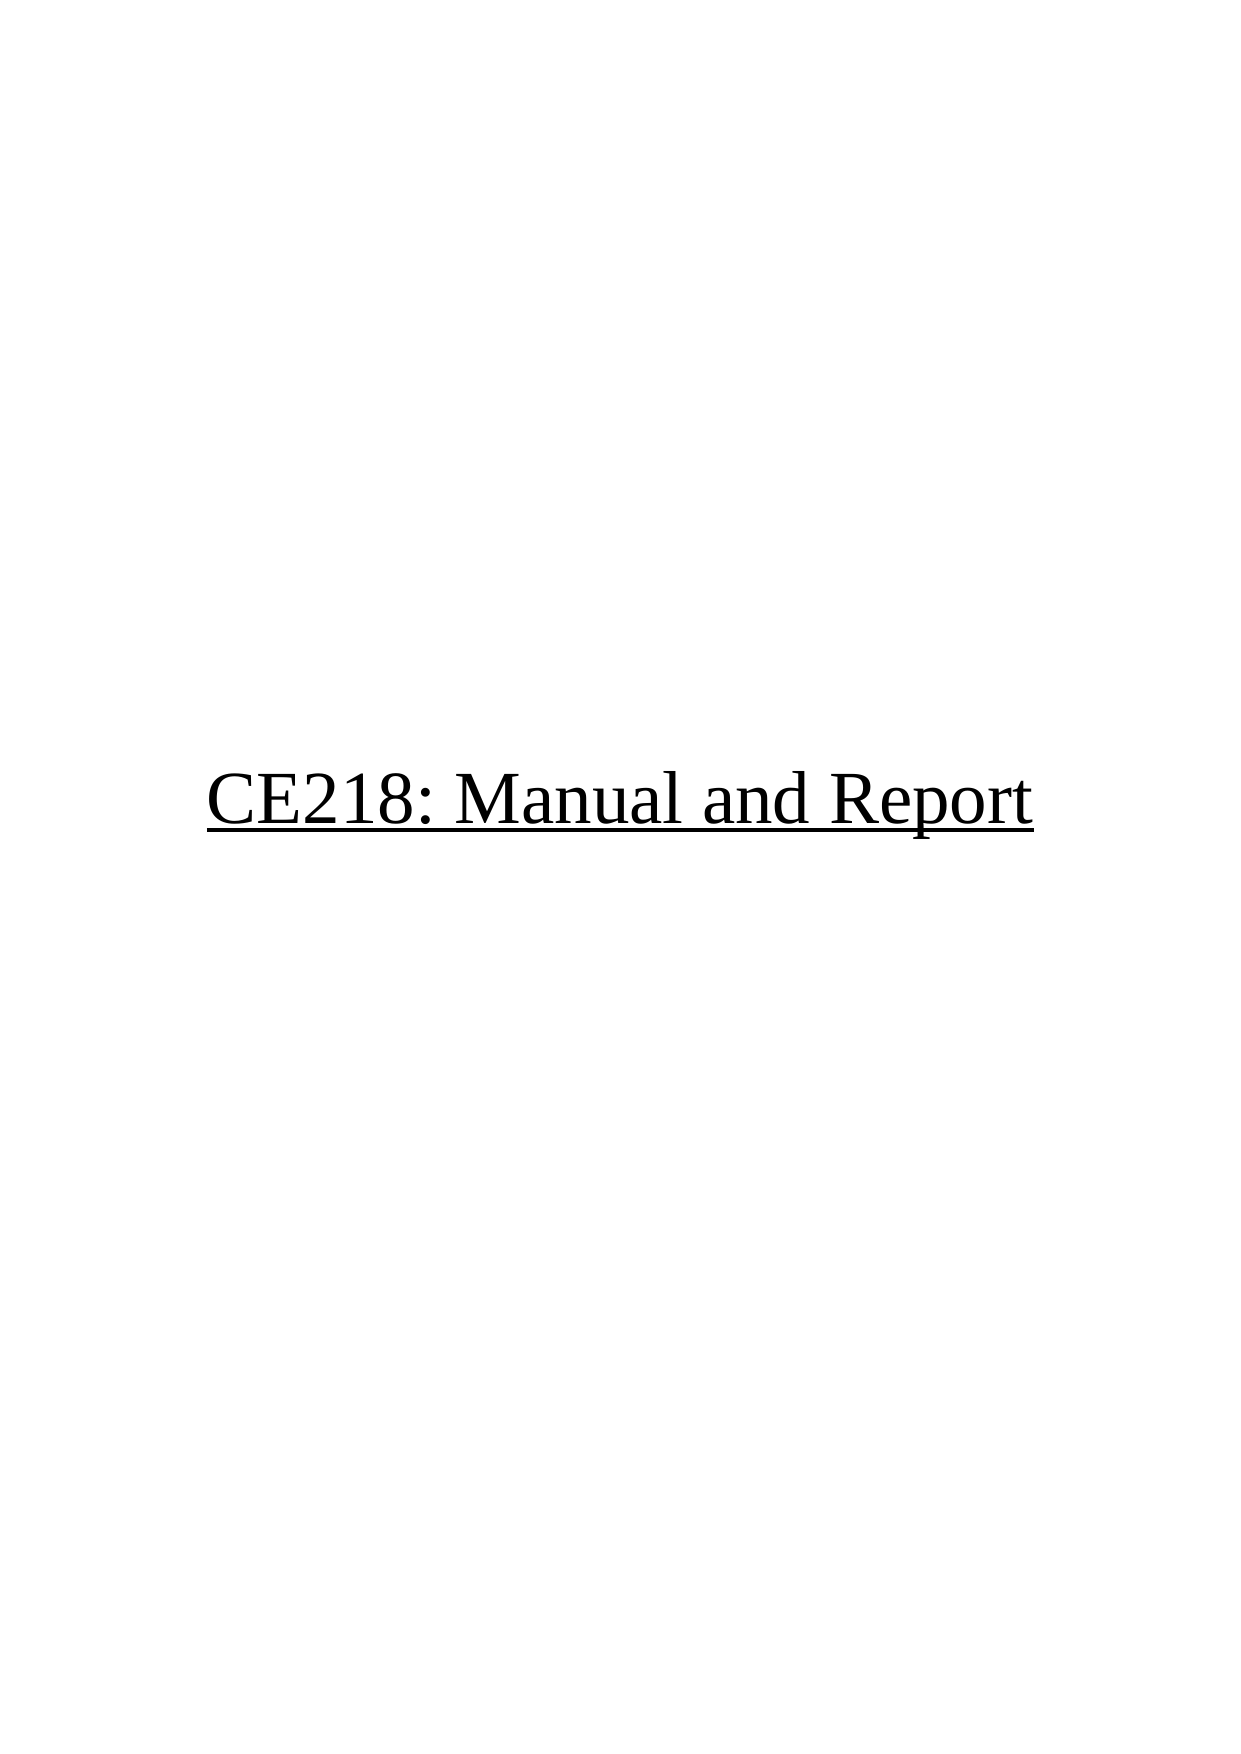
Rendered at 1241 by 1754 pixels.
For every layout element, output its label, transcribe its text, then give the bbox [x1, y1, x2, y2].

text CE218: Manual and Report [150, 754, 1090, 840]
